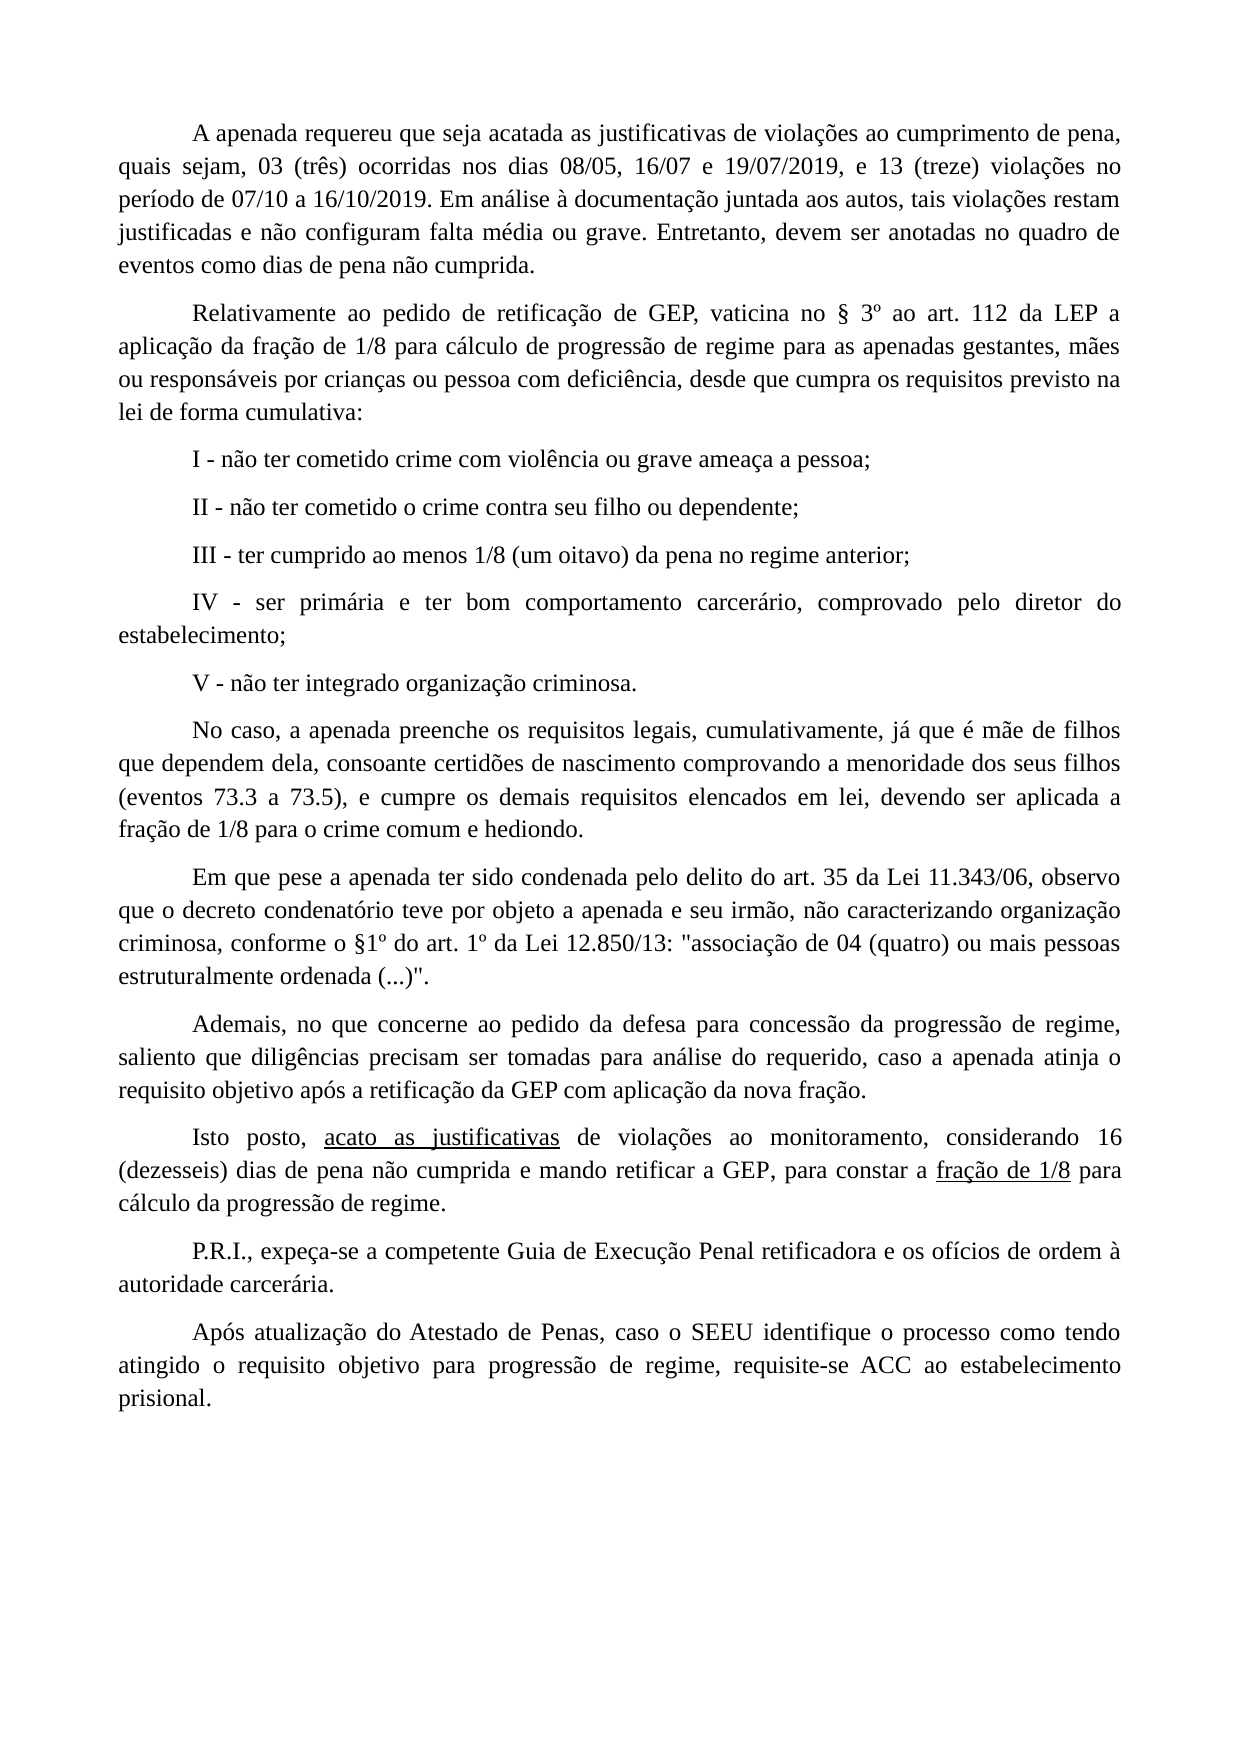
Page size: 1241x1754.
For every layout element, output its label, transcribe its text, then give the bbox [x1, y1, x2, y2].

text A apenada requereu que seja acatada as justificativas de violações ao cumprimento de pena, quais sejam, 03 (três) ocorridas nos dias 08/05, 16/07 e 19/07/2019, e 13 (treze) violações no período de 07/10 a 16/10/2019. Em análise à documentação juntada aos autos, tais violações restam justificadas e não configuram falta média ou grave. Entretanto, devem ser anotadas no quadro de eventos como dias de pena não cumprida. [118, 118, 1122, 279]
text No caso, a apenada preenche os requisitos legais, cumulativamente, já que é mãe de filhos que dependem dela, consoante certidões de nascimento comprovando a menoridade dos seus filhos (eventos 73.3 a 73.5), e cumpre os demais requisitos elencados em lei, devendo ser aplicada a fração de 1/8 para o crime comum e hediondo. [118, 716, 1122, 843]
text IV - ser primária e ter bom comportamento carcerário, comprovado pelo diretor do estabelecimento; [118, 587, 1122, 649]
text I - não ter cometido crime com violência ou grave ameaça a pessoa; [118, 444, 1122, 473]
text Após atualização do Atestado de Penas, caso o SEEU identifique o processo como tendo atingido o requisito objetivo para progressão de regime, requisite-se ACC ao estabelecimento prisional. [118, 1317, 1122, 1412]
text Relativamente ao pedido de retificação de GEP, vaticina no § 3º ao art. 112 da LEP a aplicação da fração de 1/8 para cálculo de progressão de regime para as apenadas gestantes, mães ou responsáveis por crianças ou pessoa com deficiência, desde que cumpra os requisitos previsto na lei de forma cumulativa: [118, 298, 1122, 426]
text V - não ter integrado organização criminosa. [118, 668, 1122, 697]
text Isto posto, acato as justificativas de violações ao monitoramento, considerando 16 (dezesseis) dias de pena não cumprida e mando retificar a GEP, para constar a fração de 1/8 para cálculo da progressão de regime. [118, 1122, 1122, 1217]
text III - ter cumprido ao menos 1/8 (um oitavo) da pena no regime anterior; [118, 540, 1122, 568]
text P.R.I., expeça-se a competente Guia de Execução Penal retificadora e os ofícios de ordem à autoridade carcerária. [118, 1236, 1122, 1298]
text Em que pese a apenada ter sido condenada pelo delito do art. 35 da Lei 11.343/06, observo que o decreto condenatório teve por objeto a apenada e seu irmão, não caracterizando organização criminosa, conforme o §1º do art. 1º da Lei 12.850/13: "associação de 04 (quatro) ou mais pessoas estruturalmente ordenada (...)". [118, 862, 1122, 990]
text II - não ter cometido o crime contra seu filho ou dependente; [118, 492, 1122, 521]
text Ademais, no que concerne ao pedido da defesa para concessão da progressão de regime, saliento que diligências precisam ser tomadas para análise do requerido, caso a apenada atinja o requisito objetivo após a retificação da GEP com aplicação da nova fração. [118, 1009, 1122, 1104]
